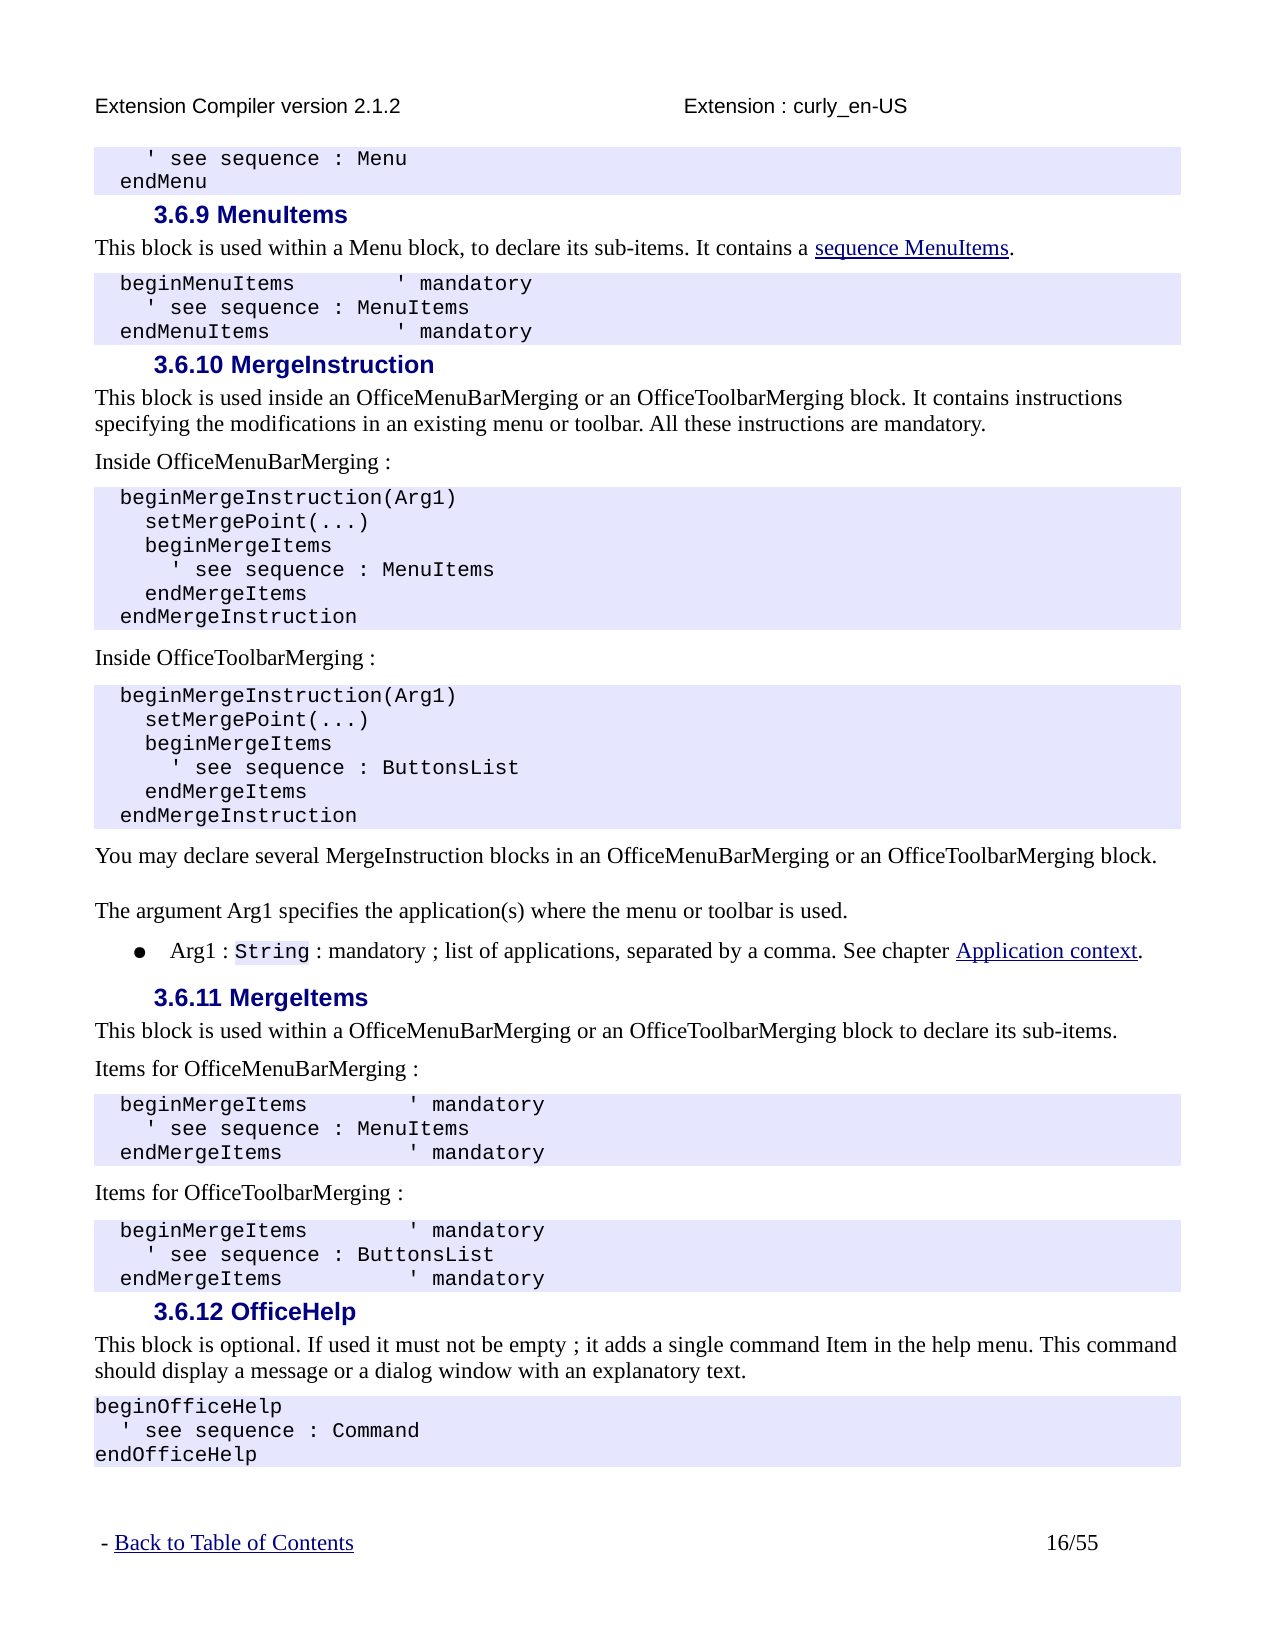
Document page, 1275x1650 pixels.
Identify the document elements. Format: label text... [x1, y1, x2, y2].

text setMergePoint(...) [94, 511, 1181, 534]
text Items for OfficeMenuBarMerging : [94, 1056, 1181, 1081]
text ' see sequence : Menu [94, 147, 1181, 171]
text endMergeItems [94, 781, 1181, 805]
text ' see sequence : ButtonsList [94, 757, 1181, 781]
subtitle OfficeHelp [153, 1298, 1181, 1326]
text beginMergeInstruction(Arg1) [94, 487, 1181, 511]
text This block is used within a Menu block, to declare its sub-items. It contains a sequence MenuItems. [94, 235, 1181, 261]
text beginMergeItems ' mandatory [94, 1094, 1181, 1118]
subtitle MenuItems [153, 201, 1181, 229]
text endMenu [94, 171, 1181, 195]
text This block is used within a OfficeMenuBarMerging or an OfficeToolbarMerging block to declare its sub-items. [94, 1018, 1181, 1043]
text beginMergeInstruction(Arg1) [94, 685, 1181, 709]
subtitle MergeInstruction [153, 351, 1181, 379]
text beginOfficeHelp [94, 1396, 1181, 1419]
text ' see sequence : ButtonsList [94, 1244, 1181, 1268]
text beginMergeItems [94, 534, 1181, 558]
text endMergeItems [94, 582, 1181, 606]
text ' see sequence : MenuItems [94, 558, 1181, 582]
text endOfficeHelp [94, 1443, 1181, 1467]
text beginMergeItems [94, 733, 1181, 757]
text endMergeInstruction [94, 606, 1181, 630]
text beginMenuItems ' mandatory [94, 273, 1181, 297]
text setMergePoint(...) [94, 709, 1181, 733]
text Inside OfficeMenuBarMerging : [94, 449, 1181, 474]
text endMergeItems ' mandatory [94, 1142, 1181, 1166]
text ' see sequence : MenuItems [94, 1118, 1181, 1142]
subtitle MergeItems [153, 984, 1181, 1012]
text This block is optional. If used it must not be empty ; it adds a single command Item in the help menu. This command should display a message or a dialog window with an explanatory text. [94, 1332, 1181, 1383]
text Inside OfficeToolbarMerging : [94, 645, 1181, 671]
text endMergeInstruction [94, 805, 1181, 829]
text ' see sequence : Command [94, 1419, 1181, 1443]
text You may declare several MergeInstruction blocks in an OfficeMenuBarMerging or an OfficeToolbarMerging block. [94, 843, 1181, 869]
text Items for OfficeToolbarMerging : [94, 1180, 1181, 1206]
text beginMergeItems ' mandatory [94, 1220, 1181, 1244]
text endMenuItems ' mandatory [94, 321, 1181, 345]
text endMergeItems ' mandatory [94, 1268, 1181, 1292]
list Arg1 : String : mandatory ; list of applications, separated by a comma. See chapter Application context. [132, 938, 1181, 965]
text ' see sequence : MenuItems [94, 297, 1181, 321]
text This block is used inside an OfficeMenuBarMerging or an OfficeToolbarMerging block. It contains instructions specifying the modifications in an existing menu or toolbar. All these instructions are mandatory. [94, 385, 1181, 436]
text The argument Arg1 specifies the application(s) where the menu or toolbar is used. [94, 898, 1181, 924]
